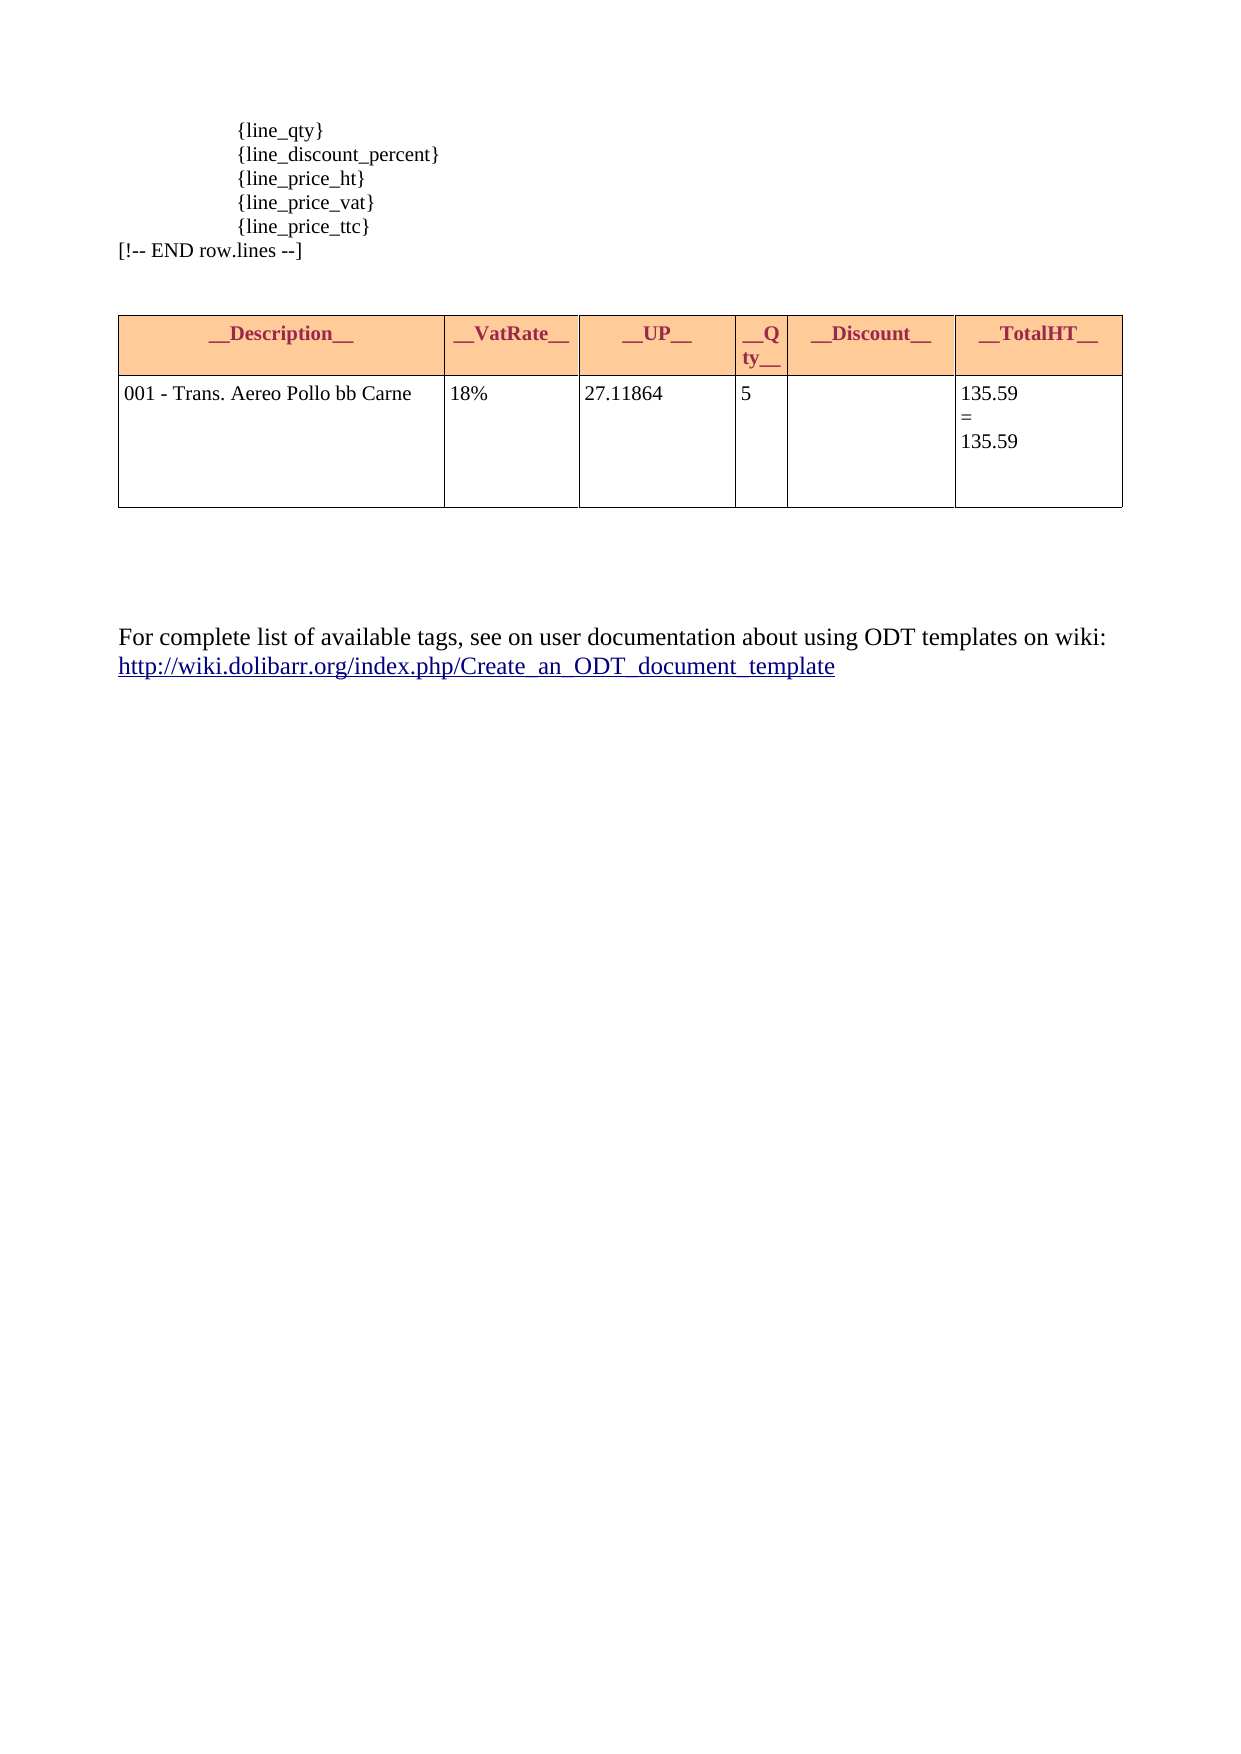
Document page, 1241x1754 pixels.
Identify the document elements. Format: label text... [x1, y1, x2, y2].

table_cell 27.11864 [580, 376, 735, 507]
text For complete list of available tags, see on user documentation about using ODT templates on wiki: [118, 622, 1122, 651]
table_header __VatRate__ [445, 316, 578, 375]
text {line_price_vat} [118, 190, 1122, 214]
text {line_price_ht} [118, 166, 1122, 190]
table_header __Qty__ [736, 316, 787, 375]
table_header __UP__ [580, 316, 735, 375]
table_header __Description__ [119, 316, 444, 375]
text http://wiki.dolibarr.org/index.php/Create_an_ODT_document_template [118, 651, 1122, 679]
table_cell 18% [445, 376, 578, 507]
table_cell 5 [736, 376, 787, 507]
text {line_qty} [118, 118, 1122, 142]
text [!-- END row.lines --] [118, 238, 1122, 262]
table_cell [788, 376, 954, 507]
table_header __TotalHT__ [956, 316, 1122, 375]
table_cell 001 - Trans. Aereo Pollo bb Carne [119, 376, 444, 507]
table_cell 135.59 = 135.59 [956, 376, 1122, 507]
text {line_discount_percent} [118, 142, 1122, 166]
table_header __Discount__ [788, 316, 954, 375]
text {line_price_ttc} [118, 214, 1122, 238]
